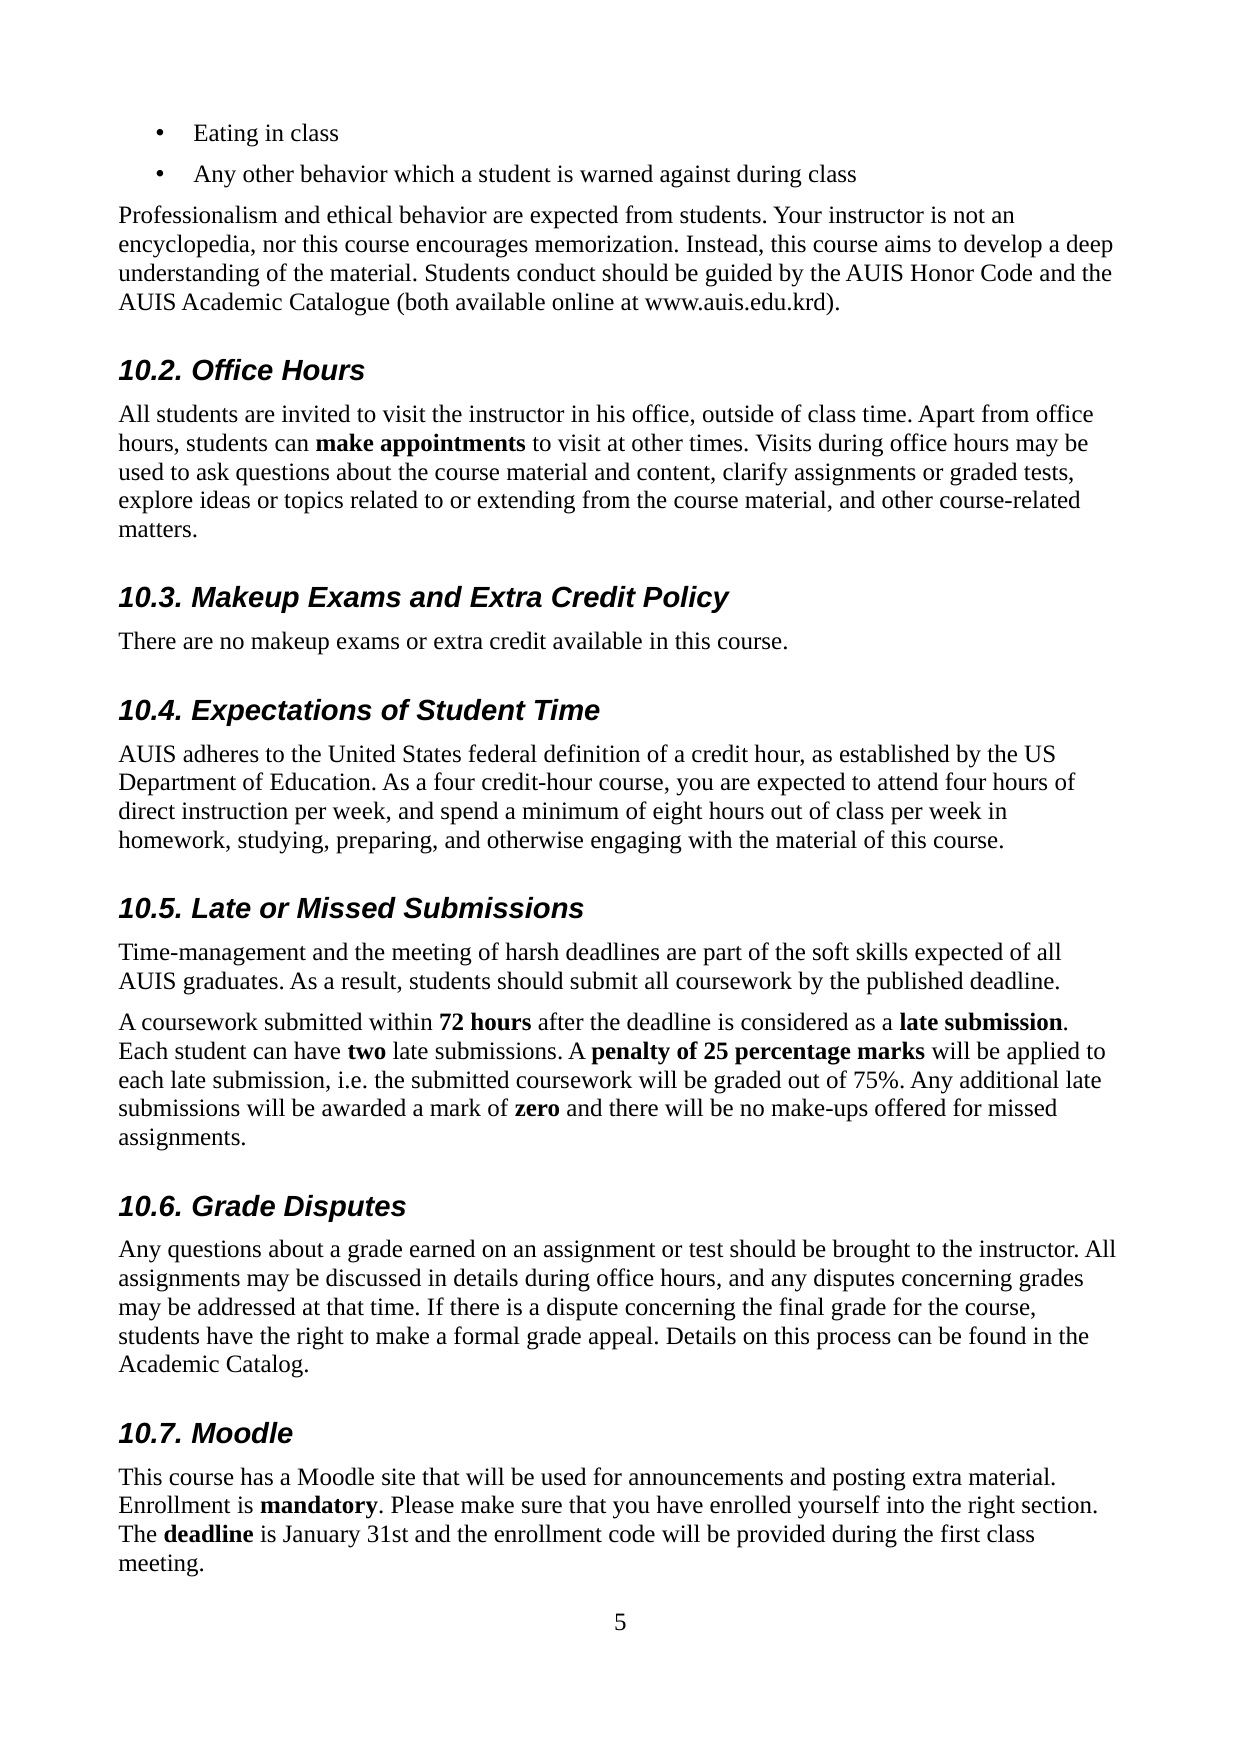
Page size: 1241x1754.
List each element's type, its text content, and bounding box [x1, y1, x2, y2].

subtitle Expectations of Student Time [118, 693, 1122, 726]
subtitle Makeup Exams and Extra Credit Policy [118, 580, 1122, 614]
text All students are invited to visit the instructor in his office, outside of class time. Apart from office hours, students can make appointments to visit at other times. Visits during office hours may be used to ask questions about the course material and content, clarify assignments or graded tests, explore ideas or topics related to or extending from the course material, and other course-related matters. [118, 399, 1122, 543]
text Professionalism and ethical behavior are expected from students. Your instructor is not an encyclopedia, nor this course encourages memorization. Instead, this course aims to develop a deep understanding of the material. Students conduct should be guided by the AUIS Honor Code and the AUIS Academic Catalogue (both available online at www.auis.edu.krd). [118, 201, 1122, 316]
text AUIS adheres to the United States federal definition of a credit hour, as established by the US Department of Education. As a four credit-hour course, you are expected to attend four hours of direct instruction per week, and spend a minimum of eight hours out of class per week in homework, studying, preparing, and otherwise engaging with the material of this course. [118, 739, 1122, 854]
list Any other behavior which a student is warned against during class [156, 159, 1122, 188]
text Time-management and the meeting of harsh deadlines are part of the soft skills expected of all AUIS graduates. As a result, students should submit all coursework by the published deadline. [118, 937, 1122, 995]
subtitle Office Hours [118, 353, 1122, 387]
text This course has a Moodle site that will be used for announcements and posting extra material. Enrollment is mandatory. Please make sure that you have enrolled yourself into the right section. The deadline is January 31st and the enrollment code will be provided during the first class meeting. [118, 1462, 1122, 1577]
list Eating in class [156, 118, 1122, 147]
text There are no makeup exams or extra credit available in this course. [118, 626, 1122, 655]
text A coursework submitted within 72 hours after the deadline is considered as a late submission. Each student can have two late submissions. A penalty of 25 percentage marks will be applied to each late submission, i.e. the submitted coursework will be graded out of 75%. Any additional late submissions will be awarded a mark of zero and there will be no make-ups offered for missed assignments. [118, 1007, 1122, 1151]
subtitle Moodle [118, 1416, 1122, 1449]
subtitle Grade Disputes [118, 1188, 1122, 1222]
subtitle Late or Missed Submissions [118, 891, 1122, 925]
text Any questions about a grade earned on an assignment or test should be brought to the instructor. All assignments may be discussed in details during office hours, and any disputes concerning grades may be addressed at that time. If there is a dispute concerning the final grade for the course, students have the right to make a formal grade appeal. Details on this process can be found in the Academic Catalog. [118, 1234, 1122, 1378]
